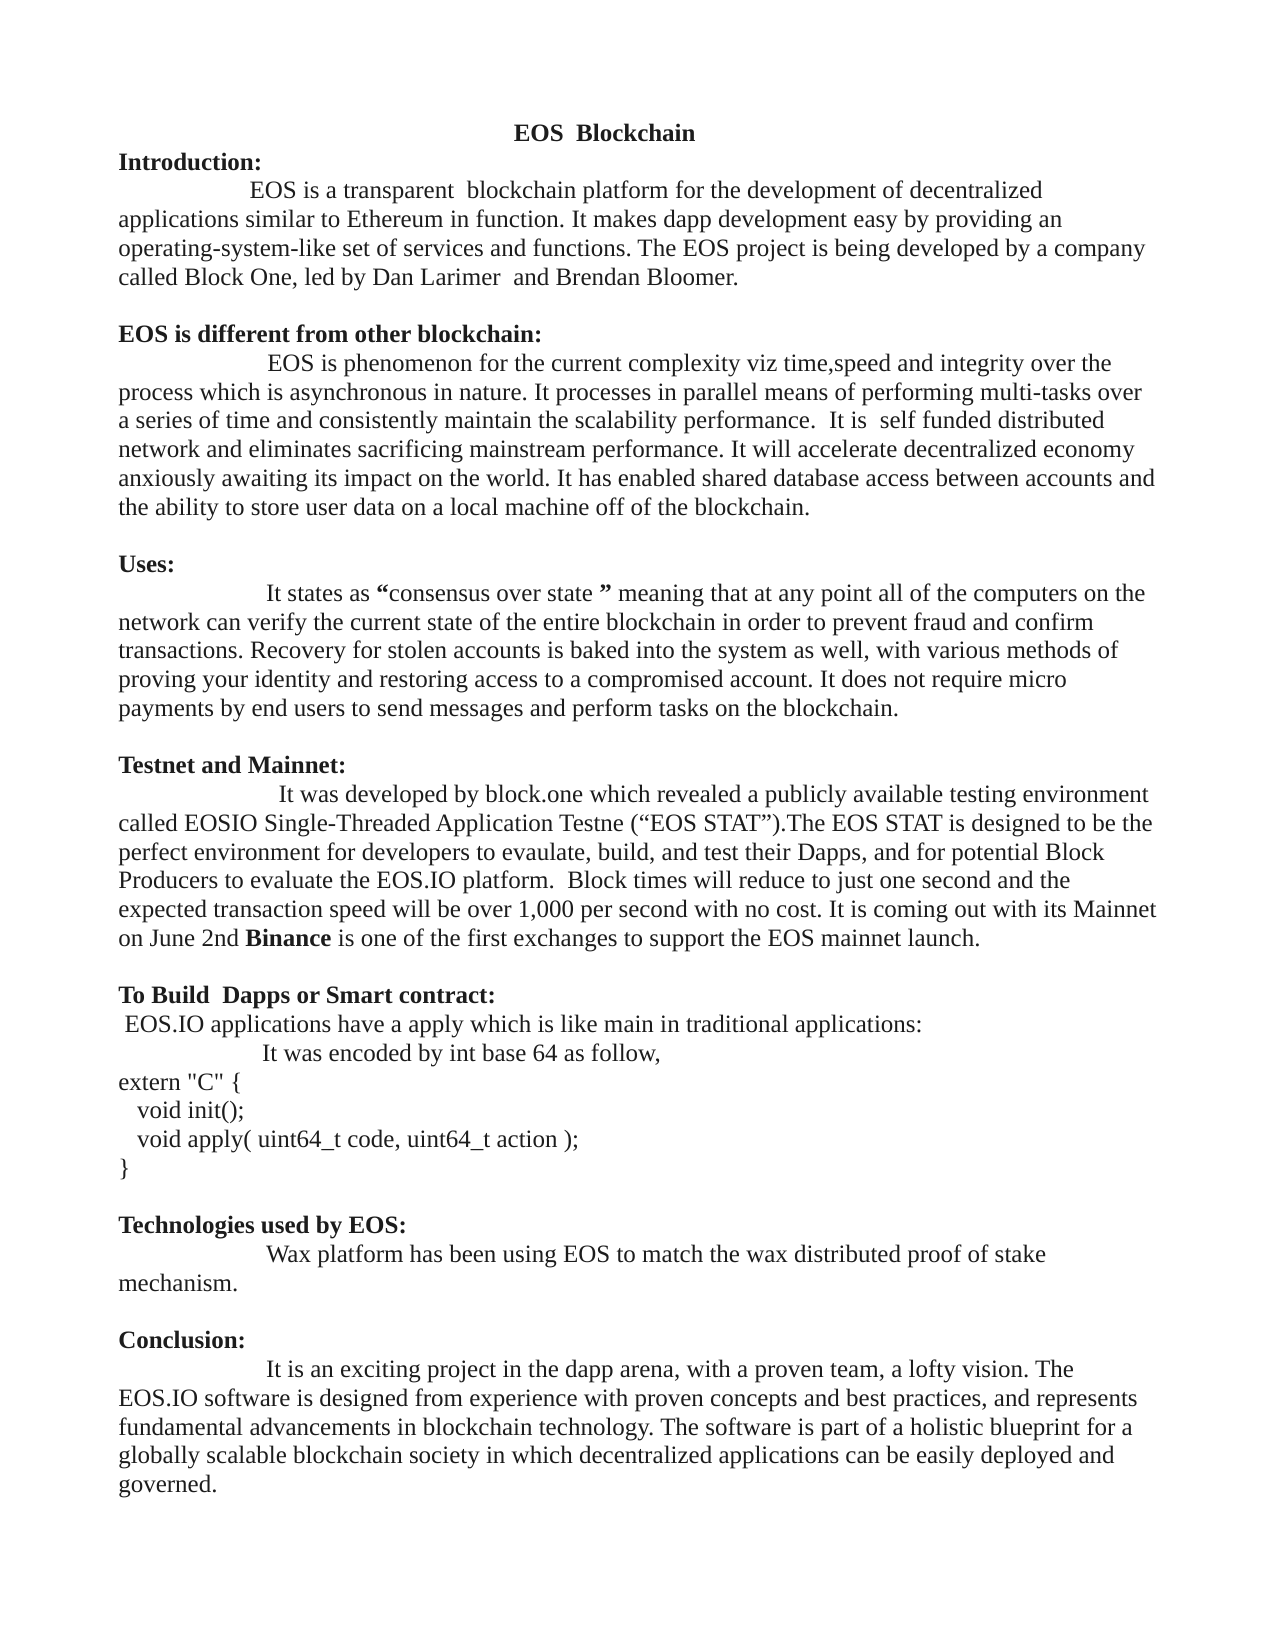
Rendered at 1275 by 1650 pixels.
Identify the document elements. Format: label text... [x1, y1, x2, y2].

text void init(); [118, 1096, 1157, 1124]
text Conclusion: [118, 1326, 1157, 1354]
text Uses: [118, 549, 1157, 578]
text extern "C" { [118, 1067, 1157, 1096]
text void apply( uint64_t code, uint64_t action ); [118, 1124, 1157, 1153]
text It is an exciting project in the dapp arena, with a proven team, a lofty vision. The EOS.IO software is designed from experience with proven concepts and best practices, and represents fundamental advancements in blockchain technology. The software is part of a holistic blueprint for a globally scalable blockchain society in which decentralized applications can be easily deployed and governed. [118, 1354, 1157, 1498]
text } [118, 1153, 1157, 1182]
text It was developed by block.one which revealed a publicly available testing environment called EOSIO Single-Threaded Application Testne (“EOS STAT”).The EOS STAT is designed to be the perfect environment for developers to evaulate, build, and test their Dapps, and for potential Block Producers to evaluate the EOS.IO platform. Block times will reduce to just one second and the expected transaction speed will be over 1,000 per second with no cost. It is coming out with its Mainnet on June 2nd Binance is one of the first exchanges to support the EOS mainnet launch. [118, 779, 1157, 952]
text Introduction: [118, 147, 1157, 176]
text EOS is a transparent blockchain platform for the development of decentralized applications similar to Ethereum in function. It makes dapp development easy by providing an operating-system-like set of services and functions. The EOS project is being developed by a company called Block One, led by Dan Larimer and Brendan Bloomer. [118, 176, 1157, 291]
text To Build Dapps or Smart contract: [118, 981, 1157, 1009]
text It was encoded by int base 64 as follow, [118, 1038, 1157, 1067]
text Technologies used by EOS: [118, 1211, 1157, 1239]
text EOS is different from other blockchain: [118, 319, 1157, 348]
text EOS Blockchain [118, 118, 1157, 147]
text EOS is phenomenon for the current complexity viz time,speed and integrity over the process which is asynchronous in nature. It processes in parallel means of performing multi-tasks over a series of time and consistently maintain the scalability performance. It is self funded distributed network and eliminates sacrificing mainstream performance. It will accelerate decentralized economy anxiously awaiting its impact on the world. It has enabled shared database access between accounts and the ability to store user data on a local machine off of the blockchain. [118, 348, 1157, 521]
text Wax platform has been using EOS to match the wax distributed proof of stake mechanism. [118, 1239, 1157, 1297]
text Testnet and Mainnet: [118, 751, 1157, 779]
text EOS.IO applications have a apply which is like main in traditional applications: [118, 1009, 1157, 1038]
text It states as “consensus over state ” meaning that at any point all of the computers on the network can verify the current state of the entire blockchain in order to prevent fraud and confirm transactions. Recovery for stolen accounts is baked into the system as well, with various methods of proving your identity and restoring access to a compromised account. It does not require micro payments by end users to send messages and perform tasks on the blockchain. [118, 578, 1157, 722]
